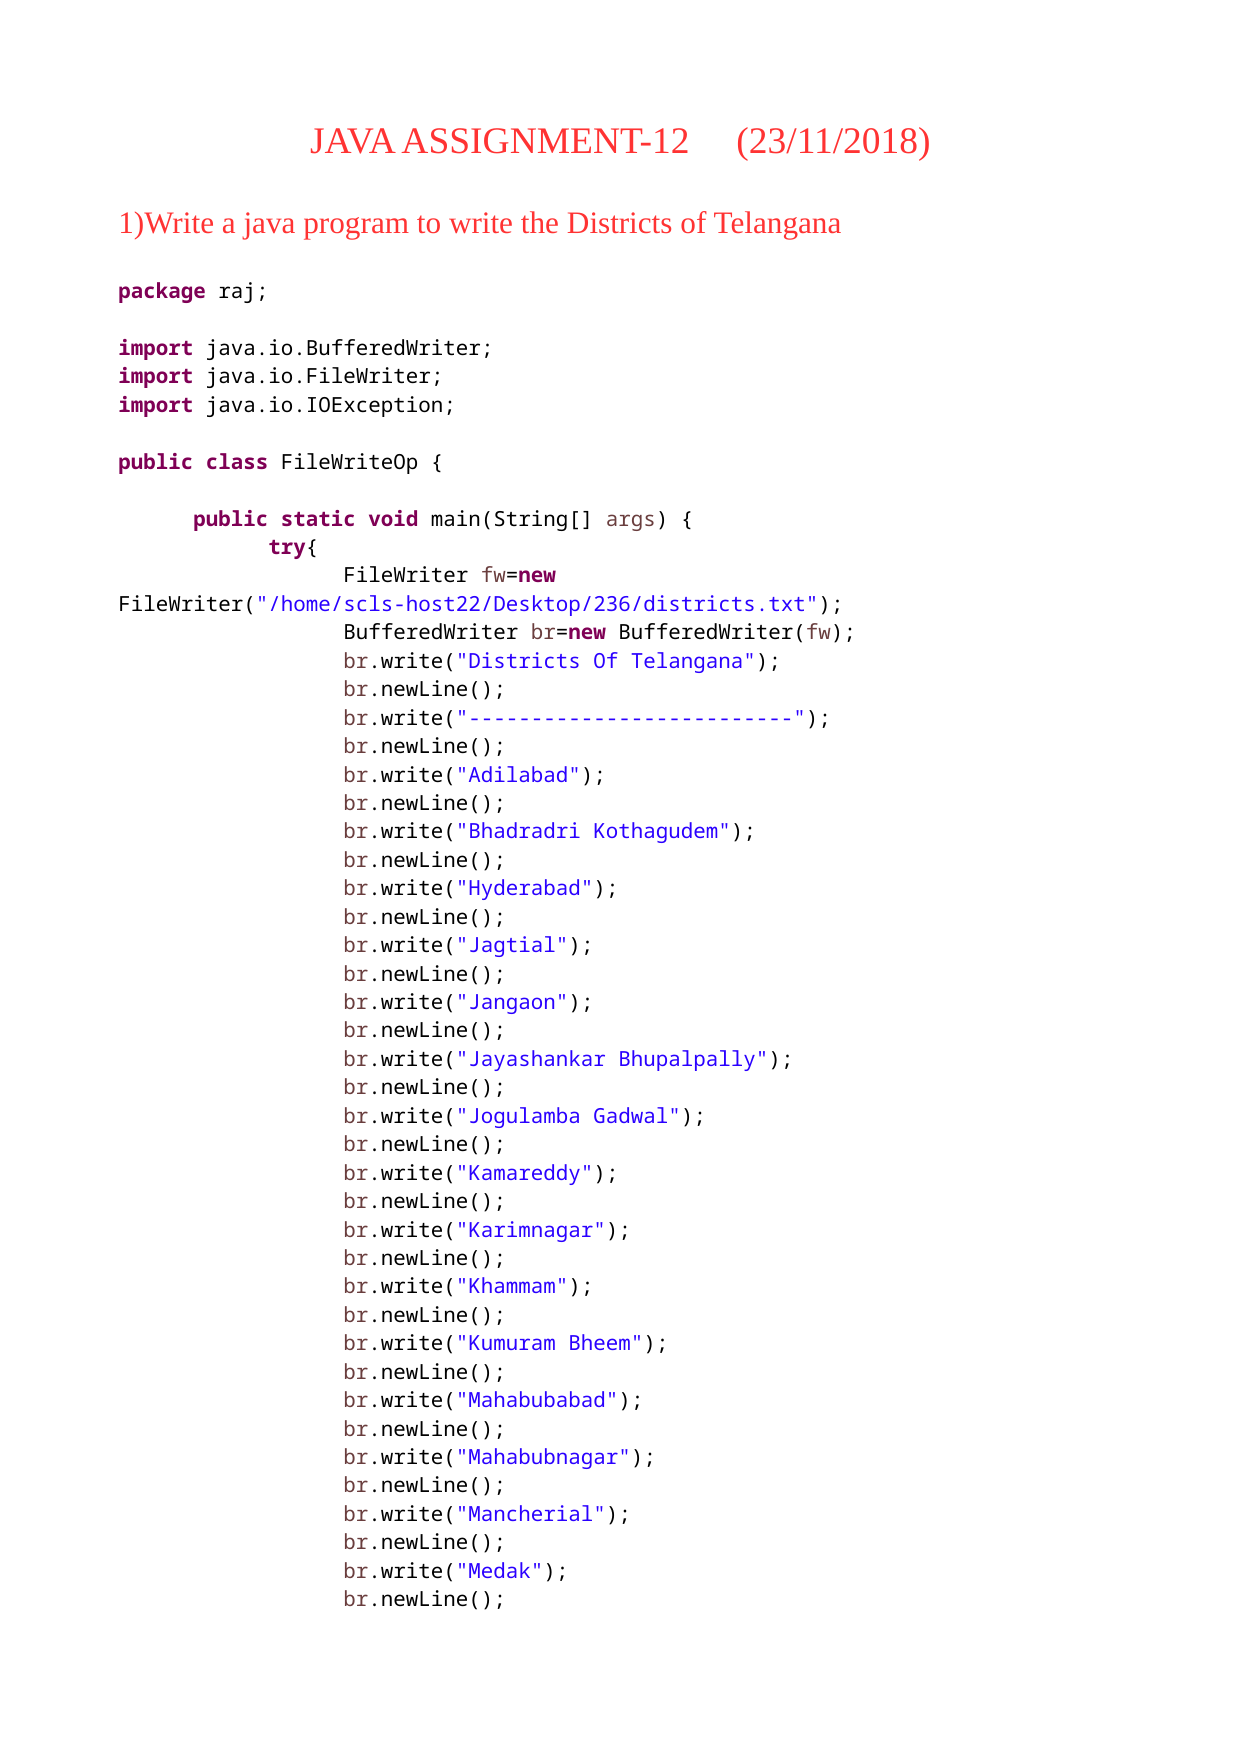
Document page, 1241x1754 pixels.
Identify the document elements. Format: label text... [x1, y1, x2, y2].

text br.newLine(); [118, 674, 1122, 703]
text br.newLine(); [118, 1527, 1122, 1556]
text br.write("Karimnagar"); [118, 1215, 1122, 1243]
text br.write("Kamareddy"); [118, 1158, 1122, 1186]
text public class FileWriteOp { [118, 447, 1122, 475]
text br.write("Bhadradri Kothagudem"); [118, 817, 1122, 845]
text br.newLine(); [118, 845, 1122, 873]
text br.write("Adilabad"); [118, 760, 1122, 788]
text br.write("Districts Of Telangana"); [118, 646, 1122, 674]
text br.write("Jayashankar Bhupalpally"); [118, 1044, 1122, 1072]
text JAVA ASSIGNMENT-12 (23/11/2018) [118, 118, 1122, 161]
text br.write("Medak"); [118, 1556, 1122, 1584]
text br.write("Hyderabad"); [118, 873, 1122, 902]
text br.newLine(); [118, 1357, 1122, 1385]
text br.write("Mahabubnagar"); [118, 1442, 1122, 1471]
text br.write("Jagtial"); [118, 930, 1122, 959]
text FileWriter fw=new FileWriter("/home/scls-host22/Desktop/236/districts.txt"); [118, 561, 1122, 617]
text package raj; [118, 276, 1122, 305]
text br.write("Kumuram Bheem"); [118, 1328, 1122, 1357]
text br.newLine(); [118, 788, 1122, 817]
text public static void main(String[] args) { [118, 504, 1122, 532]
text br.newLine(); [118, 902, 1122, 930]
text BufferedWriter br=new BufferedWriter(fw); [118, 617, 1122, 646]
text br.newLine(); [118, 1129, 1122, 1158]
text br.write("Jogulamba Gadwal"); [118, 1101, 1122, 1129]
text br.write("Khammam"); [118, 1272, 1122, 1300]
text br.write("Jangaon"); [118, 987, 1122, 1016]
text br.newLine(); [118, 1471, 1122, 1499]
text br.newLine(); [118, 1300, 1122, 1328]
text import java.io.FileWriter; [118, 362, 1122, 390]
text 1)Write a java program to write the Districts of Telangana [118, 204, 1122, 240]
text br.newLine(); [118, 1016, 1122, 1044]
text br.newLine(); [118, 1414, 1122, 1442]
text br.newLine(); [118, 731, 1122, 760]
text br.newLine(); [118, 1243, 1122, 1272]
text br.write("Mahabubabad"); [118, 1385, 1122, 1414]
text br.write("Mancherial"); [118, 1499, 1122, 1527]
text br.newLine(); [118, 1186, 1122, 1215]
text br.newLine(); [118, 959, 1122, 987]
text br.write("--------------------------"); [118, 703, 1122, 731]
text import java.io.BufferedWriter; [118, 333, 1122, 362]
text try{ [118, 532, 1122, 561]
text br.newLine(); [118, 1072, 1122, 1101]
text import java.io.IOException; [118, 390, 1122, 418]
text br.newLine(); [118, 1584, 1122, 1613]
